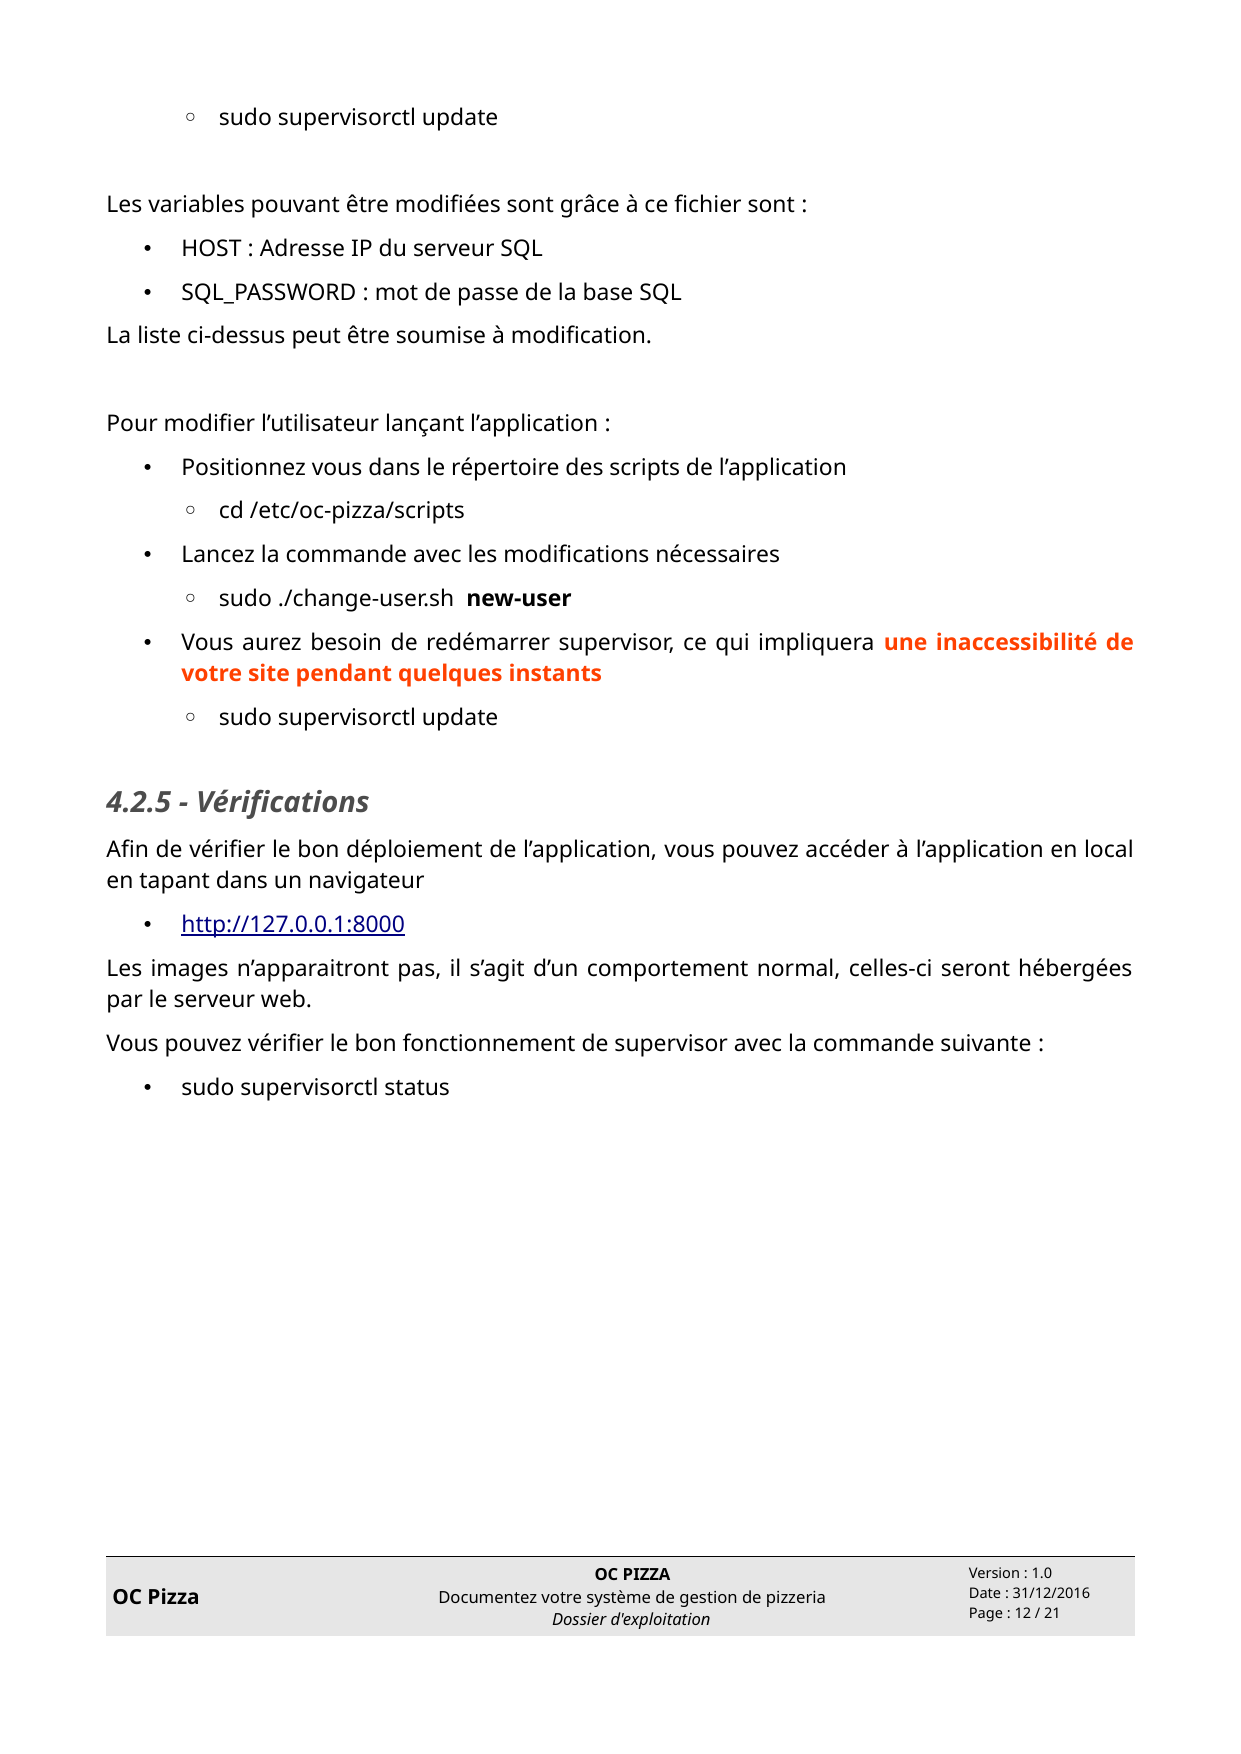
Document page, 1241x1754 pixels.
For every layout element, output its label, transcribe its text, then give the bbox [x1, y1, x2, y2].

list sudo supervisorctl update [181, 100, 1134, 132]
text Les images n’apparaitront pas, il s’agit d’un comportement normal, celles-ci seront hébergées par le serveur web. [106, 952, 1134, 1014]
list Vous aurez besoin de redémarrer supervisor, ce qui impliquera une inaccessibilité de votre site pendant quelques instants [144, 625, 1134, 688]
list Lancez la commande avec les modifications nécessaires [144, 538, 1134, 569]
list http://127.0.0.1:8000 [144, 908, 1134, 939]
text Pour modifier l’utilisateur lançant l’application : [106, 407, 1134, 438]
text Vous pouvez vérifier le bon fonctionnement de supervisor avec la commande suivante : [106, 1027, 1134, 1058]
list Positionnez vous dans le répertoire des scripts de l’application [144, 450, 1134, 482]
list HOST : Adresse IP du serveur SQL [144, 232, 1134, 263]
list sudo ./change-user.sh new-user [181, 582, 1134, 613]
text Afin de vérifier le bon déploiement de l’application, vous pouvez accéder à l’application en local en tapant dans un navigateur [106, 833, 1134, 895]
list sudo supervisorctl update [181, 700, 1134, 732]
list sudo supervisorctl status [144, 1070, 1134, 1102]
list cd /etc/oc-pizza/scripts [181, 494, 1134, 525]
subtitle Vérifications [106, 781, 1134, 821]
list SQL_PASSWORD : mot de passe de la base SQL [144, 275, 1134, 307]
text Les variables pouvant être modifiées sont grâce à ce fichier sont : [106, 188, 1134, 219]
text La liste ci-dessus peut être soumise à modification. [106, 319, 1134, 350]
